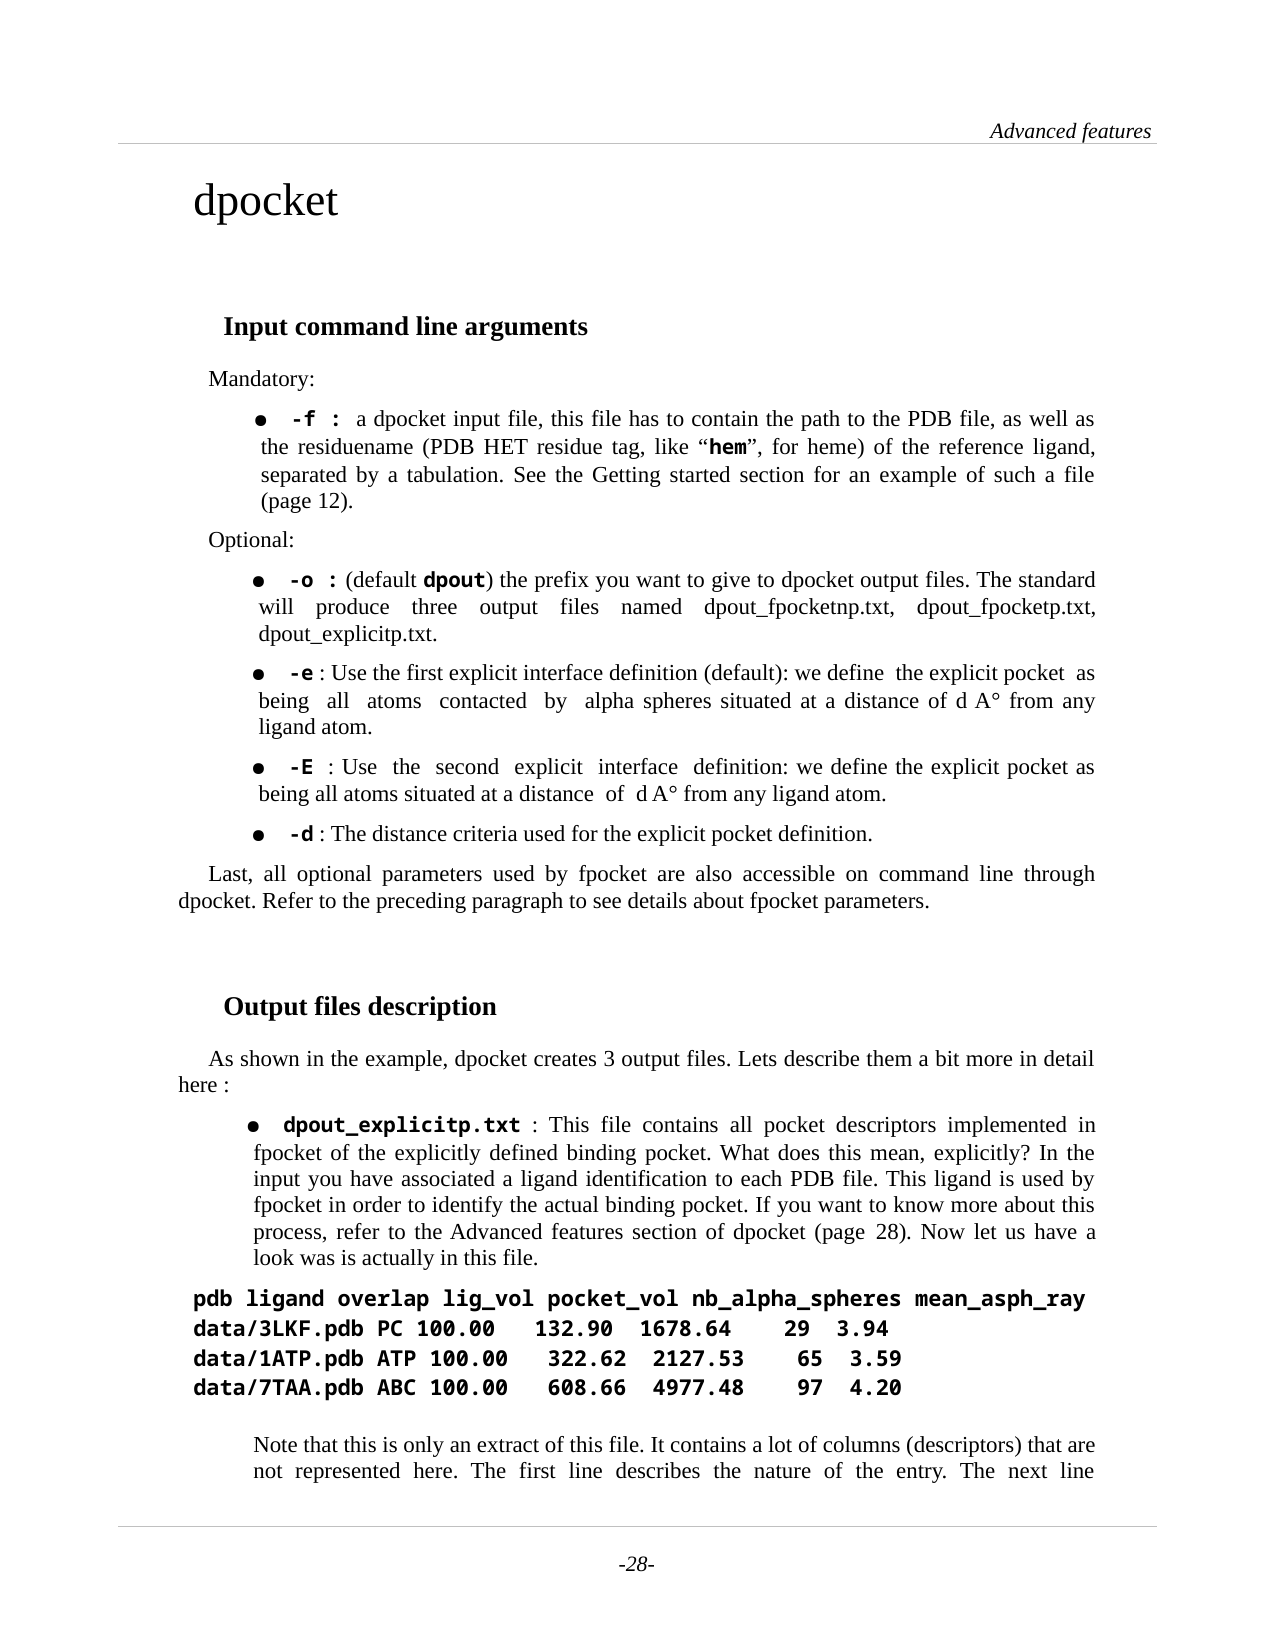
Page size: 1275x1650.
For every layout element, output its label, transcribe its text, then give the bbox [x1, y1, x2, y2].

list -o : (default dpout) the prefix you want to give to dpocket output files. The standard will produce three output files named dpout_fpocketnp.txt, dpout_fpocketp.txt, dpout_explicitp.txt. [221, 565, 1097, 646]
list data/3LKF.pdb PC 100.00 132.90 1678.64 29 3.94 [156, 1313, 1157, 1342]
list Note that this is only an extract of this file. It contains a lot of columns (descriptors) that are not represented here. The first line describes the nature of the entry. The next line [216, 1431, 1097, 1483]
subtitle Input command line arguments [223, 310, 1157, 341]
list -d : The distance criteria used for the explicit pocket definition. [221, 819, 1097, 848]
list -E : Use the second explicit interface definition: we define the explicit pocket as being all atoms situated at a distance of d A° from any ligand atom. [221, 752, 1097, 807]
list data/1ATP.pdb ATP 100.00 322.62 2127.53 65 3.59 [156, 1342, 1157, 1372]
list pdb ligand overlap lig_vol pocket_vol nb_alpha_spheres mean_asph_ray [156, 1283, 1157, 1313]
text As shown in the example, dpocket creates 3 output files. Lets describe them a bit more in detail here : [178, 1045, 1097, 1098]
list dpout_explicitp.txt : This file contains all pocket descriptors implemented in fpocket of the explicitly defined binding pocket. What does this mean, explicitly? In the input you have associated a ligand identification to each PDB file. This ligand is used by fpocket in order to identify the actual binding pocket. If you want to know more about this process, refer to the Advanced features section of dpocket (page 28). Now let us have a look was is actually in this file. [216, 1110, 1097, 1270]
list -e : Use the first explicit interface definition (default): we define the explicit pocket as being all atoms contacted by alpha spheres situated at a distance of d A° from any ligand atom. [221, 658, 1097, 739]
subtitle Output files description [223, 990, 1157, 1021]
list -f : a dpocket input file, this file has to contain the path to the PDB file, as well as the residuename (PDB HET residue tag, like “hem”, for heme) of the reference ligand, separated by a tabulation. See the Getting started section for an example of such a file (page 12). [223, 404, 1097, 513]
text Last, all optional parameters used by fpocket are also accessible on command line through dpocket. Refer to the preceding paragraph to see details about fpocket parameters. [178, 860, 1097, 913]
subtitle dpocket [193, 173, 1157, 226]
text Optional: [178, 526, 1097, 552]
text Mandatory: [178, 365, 1097, 391]
list data/7TAA.pdb ABC 100.00 608.66 4977.48 97 4.20 [156, 1372, 1157, 1402]
